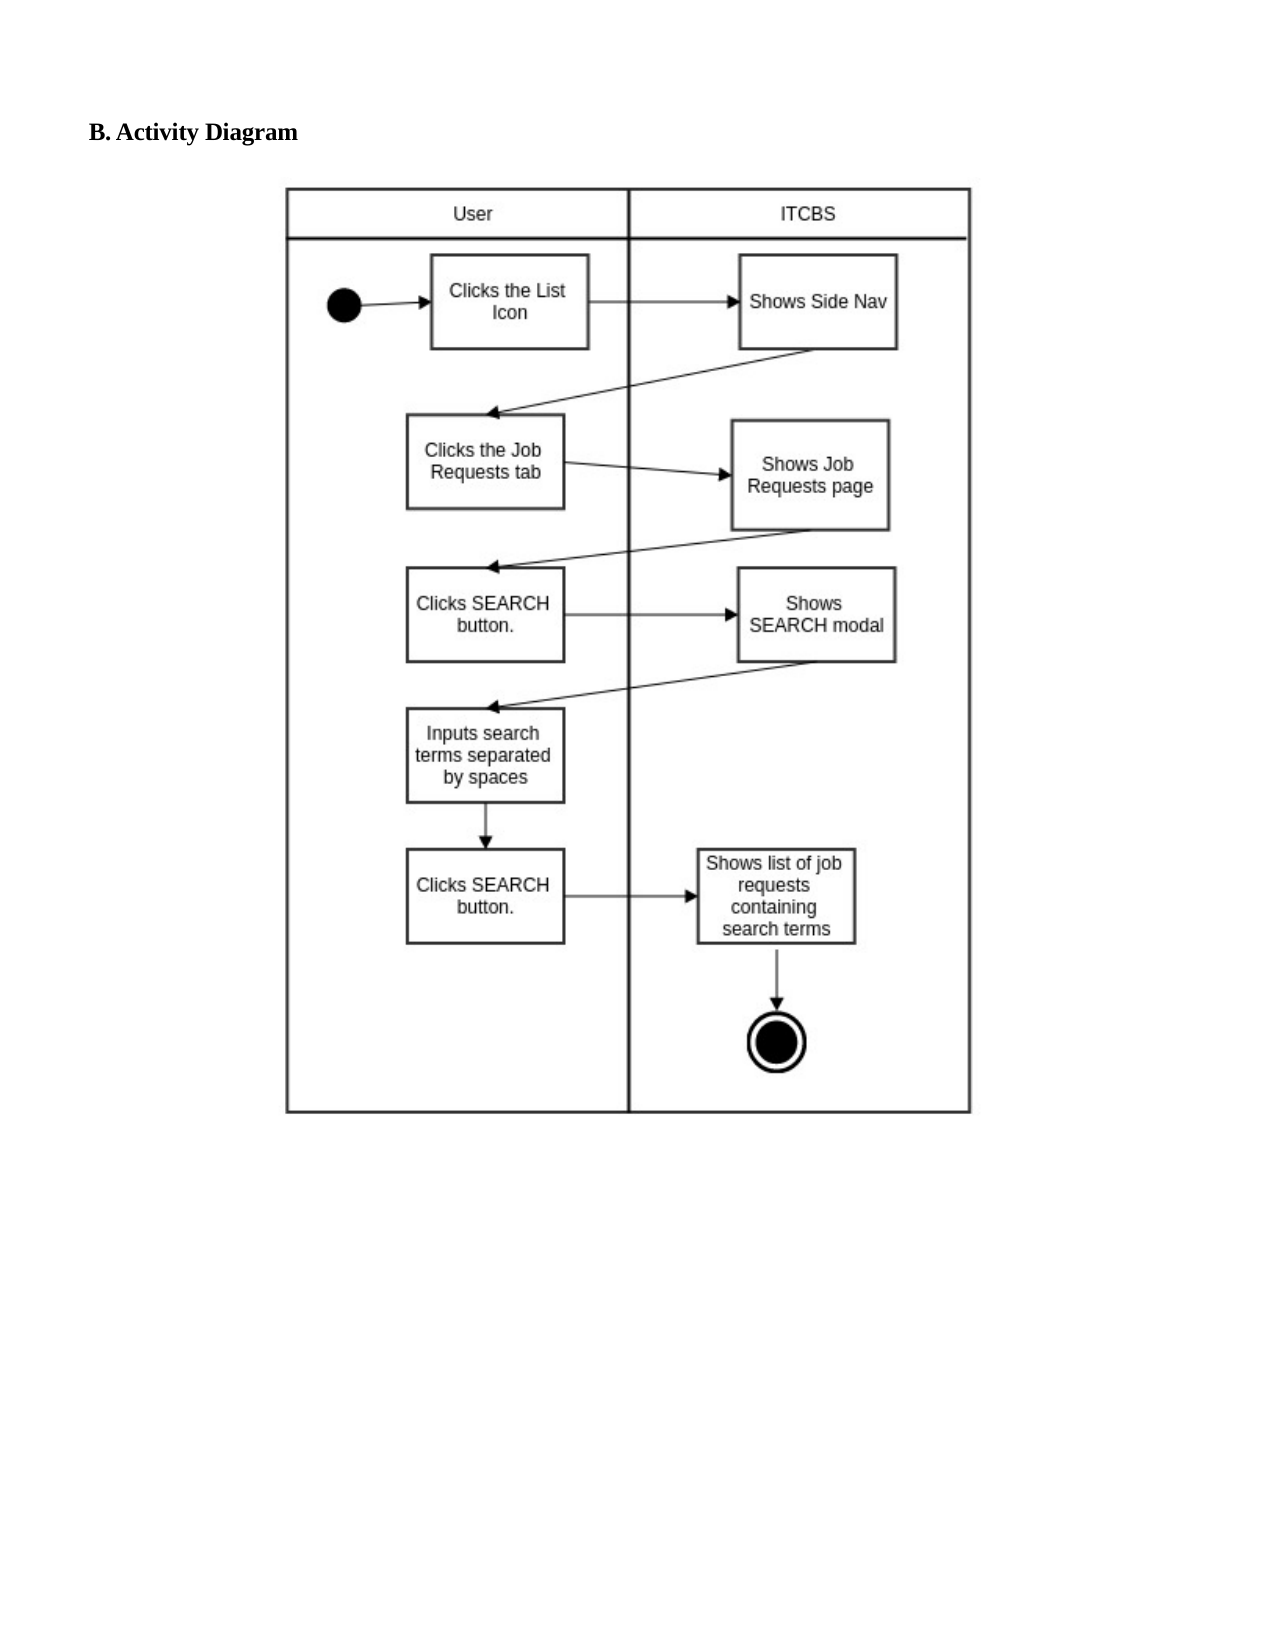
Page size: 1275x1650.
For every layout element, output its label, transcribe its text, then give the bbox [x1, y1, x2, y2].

text B. Activity Diagram [88, 117, 1186, 146]
picture [259, 177, 1004, 1131]
